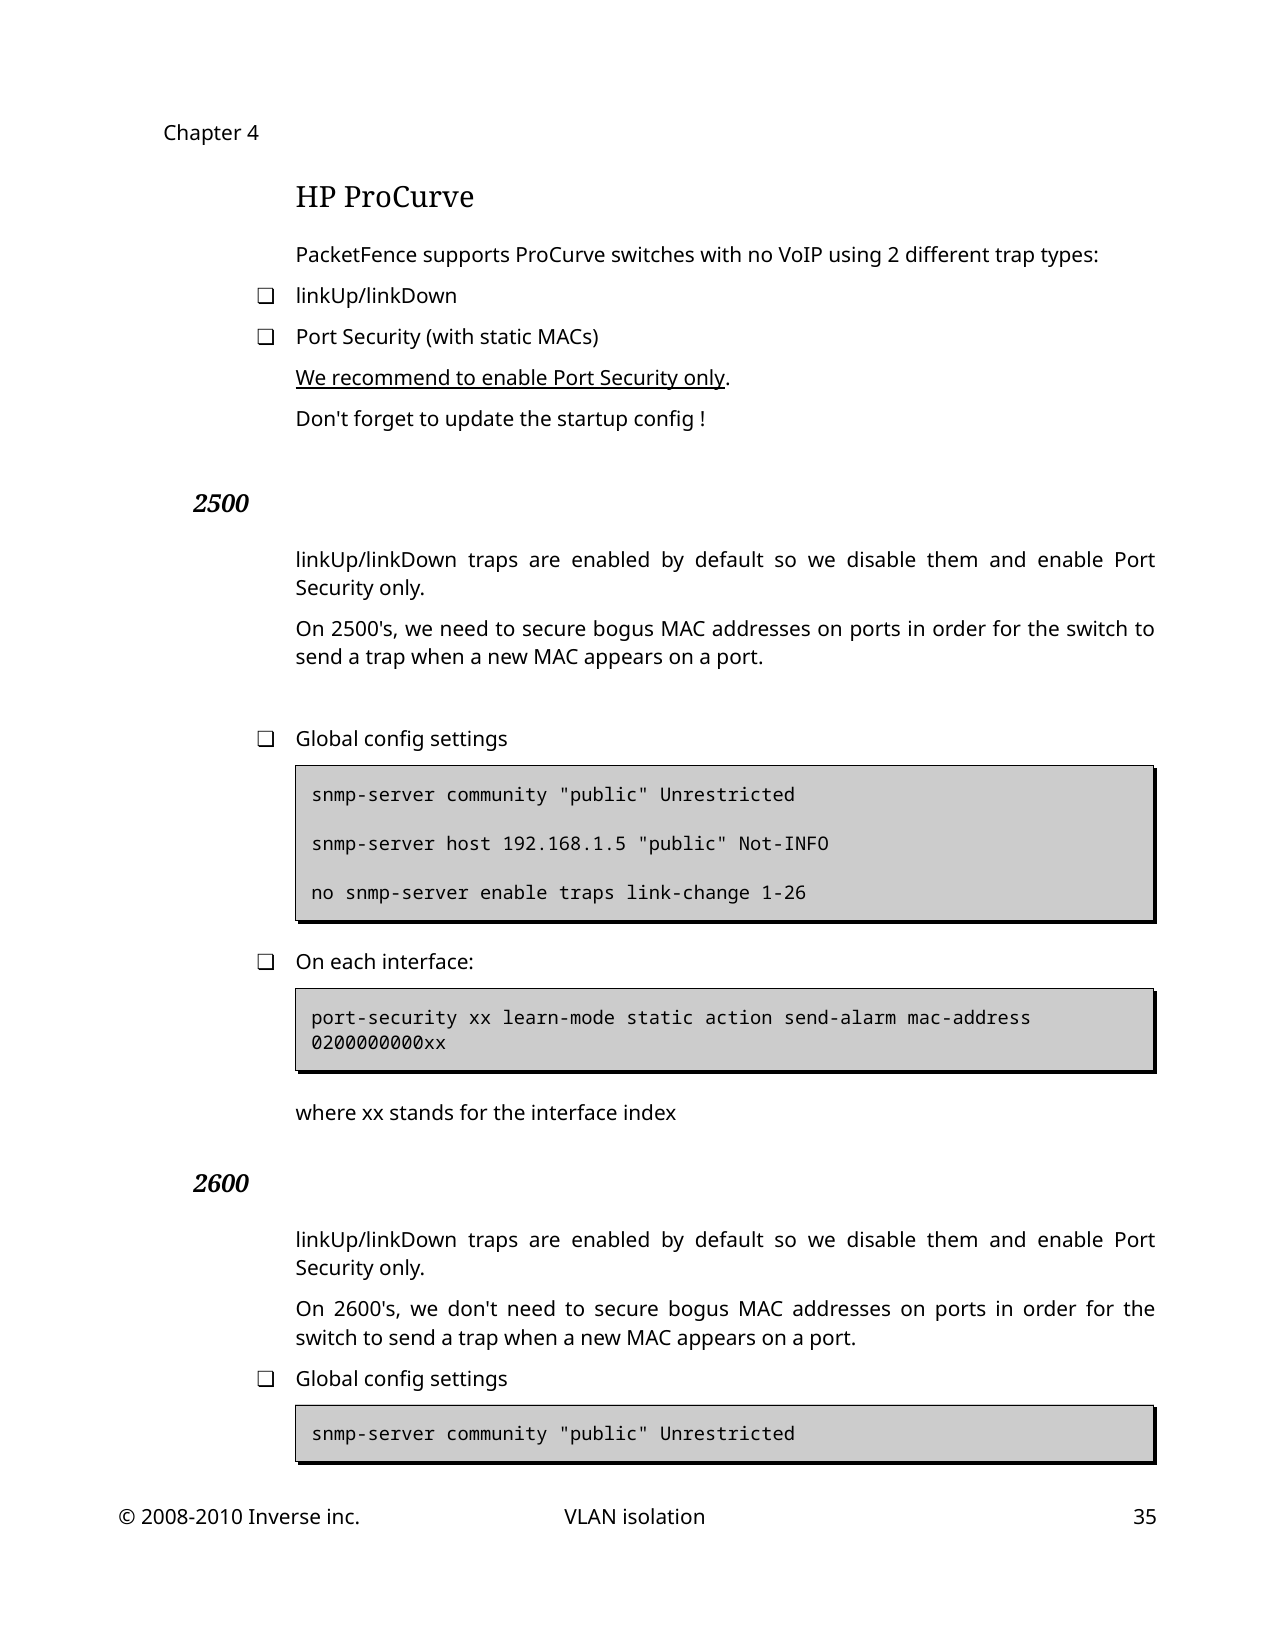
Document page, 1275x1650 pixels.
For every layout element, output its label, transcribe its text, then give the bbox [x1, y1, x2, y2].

list ❏ On each interface: [256, 947, 1157, 976]
text snmp-server host 192.168.1.5 "public" Not-INFO [296, 814, 1153, 856]
list ❏ linkUp/linkDown [256, 281, 1157, 310]
text On 2500's, we need to secure bogus MAC addresses on ports in order for the switch to send a trap when a new MAC appears on a port. [295, 614, 1157, 671]
text linkUp/linkDown traps are enabled by default so we disable them and enable Port Security only. [295, 1225, 1157, 1282]
list ❏ Global config settings [256, 724, 1157, 753]
list ❏ Port Security (with static MACs) [256, 322, 1157, 351]
list ❏ Global config settings [256, 1364, 1157, 1392]
text where xx stands for the interface index [295, 1098, 1157, 1126]
text snmp-server community "public" Unrestricted [296, 1406, 1153, 1461]
text port-security xx learn-mode static action send-alarm mac-address 0200000000xx [296, 989, 1153, 1070]
subtitle 2600 [156, 1166, 1157, 1200]
text On 2600's, we don't need to secure bogus MAC addresses on ports in order for the switch to send a trap when a new MAC appears on a port. [295, 1294, 1157, 1351]
text PacketFence supports ProCurve switches with no VoIP using 2 different trap types: [295, 241, 1157, 269]
text We recommend to enable Port Security only. [295, 363, 1157, 392]
subtitle 2500 [156, 486, 1157, 520]
text no snmp-server enable traps link-change 1-26 [296, 864, 1153, 920]
text Don't forget to update the startup config ! [295, 404, 1157, 433]
text snmp-server community "public" Unrestricted [296, 766, 1153, 807]
subtitle HP ProCurve [295, 176, 1157, 216]
text linkUp/linkDown traps are enabled by default so we disable them and enable Port Security only. [295, 545, 1157, 602]
